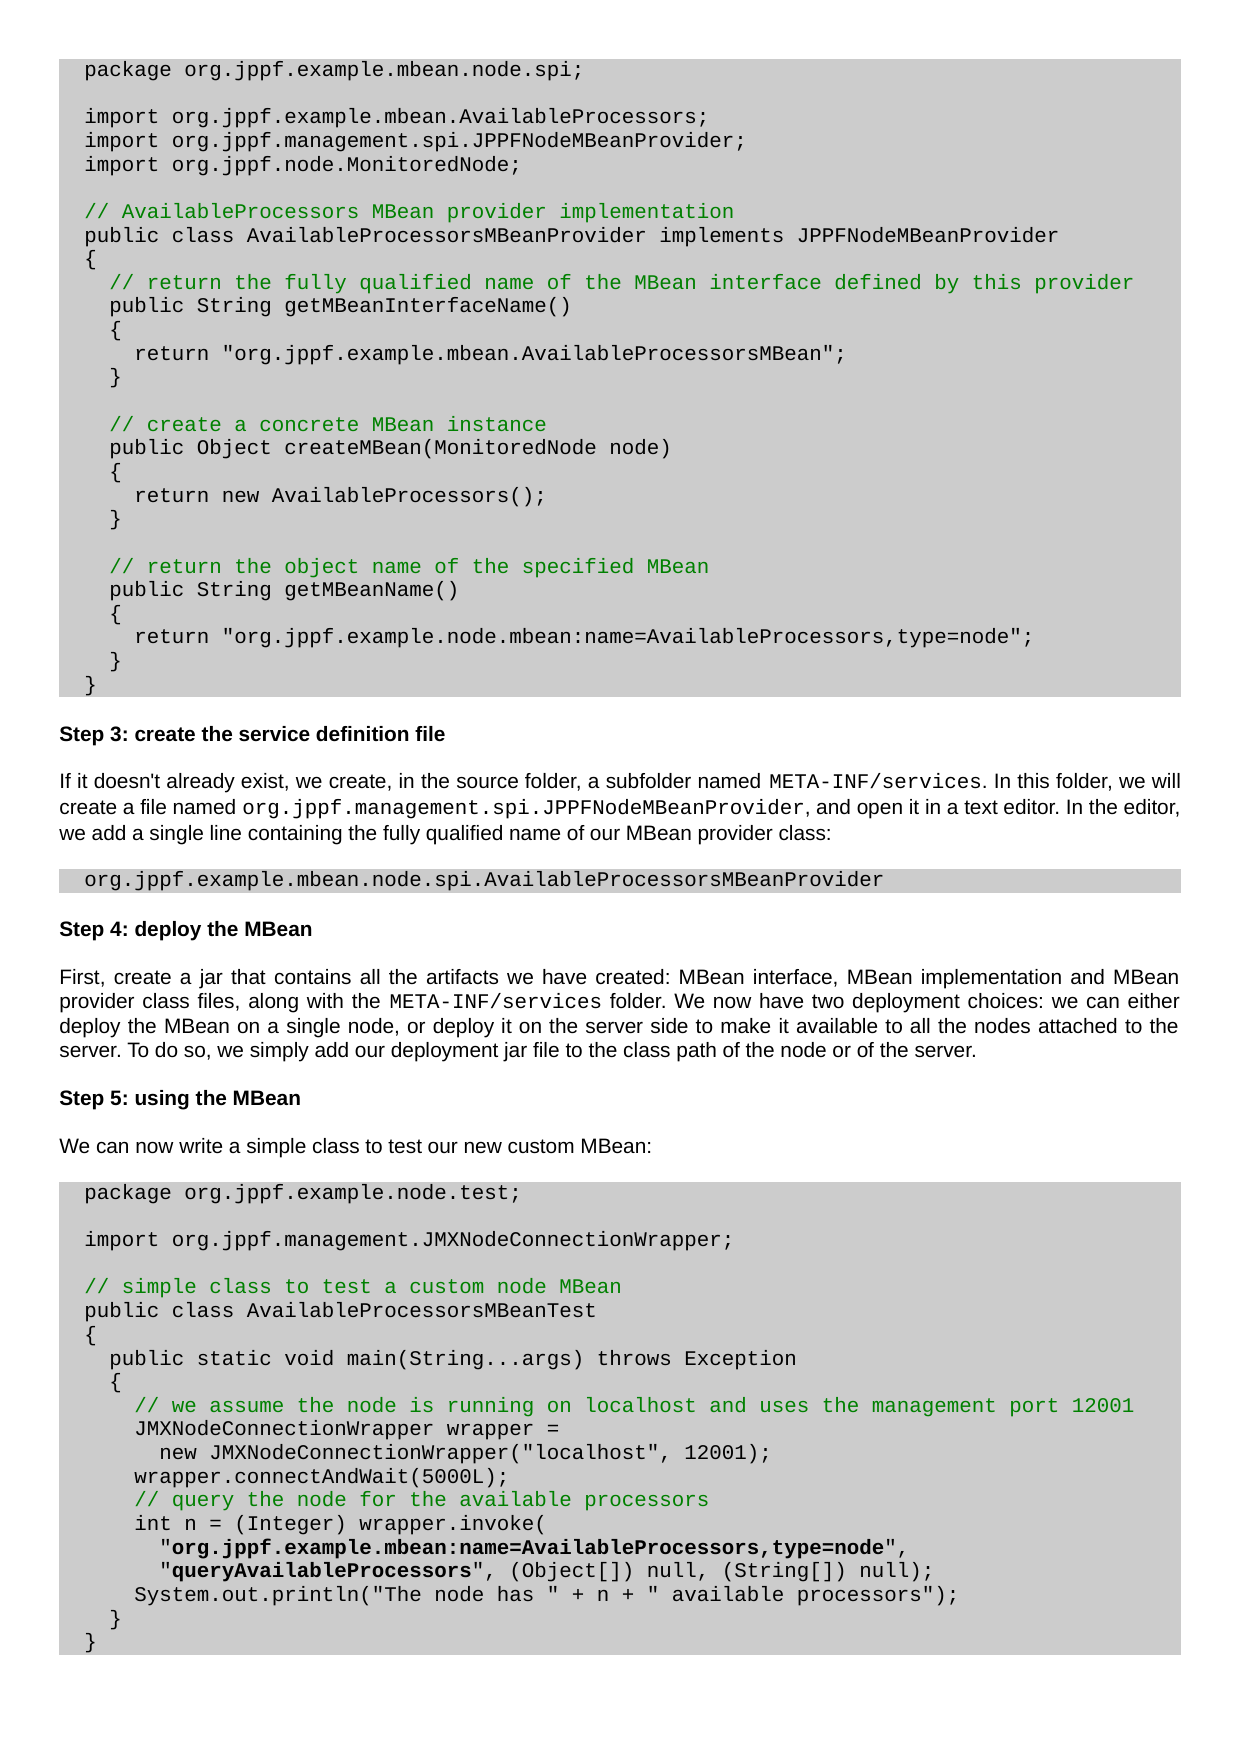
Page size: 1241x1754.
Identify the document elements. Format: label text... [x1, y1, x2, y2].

text { [59, 1371, 1181, 1395]
text First, create a jar that contains all the artifacts we have created: MBean interface, MBean implementation and MBean provider class files, along with the META-INF/services folder. We now have two deployment choices: we can either deploy the MBean on a single node, or deploy it on the server side to make it available to all the nodes attached to the server. To do so, we simply add our deployment jar file to the class path of the node or of the server. [59, 964, 1181, 1062]
text public static void main(String...args) throws Exception [59, 1347, 1181, 1371]
text package org.jppf.example.mbean.node.spi; [59, 59, 1181, 83]
text return "org.jppf.example.mbean.AvailableProcessorsMBean"; [59, 343, 1181, 366]
text public class AvailableProcessorsMBeanProvider implements JPPFNodeMBeanProvider [59, 224, 1181, 248]
text int n = (Integer) wrapper.invoke( [59, 1513, 1181, 1537]
text } [59, 674, 1181, 697]
text JMXNodeConnectionWrapper wrapper = [59, 1418, 1181, 1442]
text If it doesn't already exist, we create, in the source folder, a subfolder named META-INF/services. In this folder, we will create a file named org.jppf.management.spi.JPPFNodeMBeanProvider, and open it in a text editor. In the editor, we add a single line containing the fully qualified name of our MBean provider class: [59, 769, 1181, 845]
text package org.jppf.example.node.test; [59, 1182, 1181, 1206]
text Step 3: create the service definition file [59, 721, 1181, 745]
text } [59, 508, 1181, 532]
text Step 5: using the MBean [59, 1086, 1181, 1110]
text // simple class to test a custom node MBean [59, 1277, 1181, 1300]
text // return the object name of the specified MBean [59, 556, 1181, 579]
text } [59, 1631, 1181, 1655]
text // AvailableProcessors MBean provider implementation [59, 201, 1181, 224]
text import org.jppf.management.JMXNodeConnectionWrapper; [59, 1229, 1181, 1253]
text import org.jppf.node.MonitoredNode; [59, 154, 1181, 177]
text public Object createMBean(MonitoredNode node) [59, 437, 1181, 461]
text } [59, 650, 1181, 674]
text new JMXNodeConnectionWrapper("localhost", 12001); [59, 1442, 1181, 1466]
text { [59, 1324, 1181, 1347]
text "queryAvailableProcessors", (Object[]) null, (String[]) null); [59, 1560, 1181, 1584]
text } [59, 1608, 1181, 1631]
text // return the fully qualified name of the MBean interface defined by this provider [59, 272, 1181, 296]
text { [59, 461, 1181, 485]
text { [59, 248, 1181, 272]
text return new AvailableProcessors(); [59, 485, 1181, 508]
text return "org.jppf.example.node.mbean:name=AvailableProcessors,type=node"; [59, 627, 1181, 650]
text import org.jppf.management.spi.JPPFNodeMBeanProvider; [59, 130, 1181, 154]
text // we assume the node is running on localhost and uses the management port 12001 [59, 1395, 1181, 1418]
text System.out.println("The node has " + n + " available processors"); [59, 1584, 1181, 1608]
text public String getMBeanName() [59, 579, 1181, 603]
text wrapper.connectAndWait(5000L); [59, 1466, 1181, 1489]
text { [59, 603, 1181, 627]
text { [59, 319, 1181, 343]
text public String getMBeanInterfaceName() [59, 296, 1181, 319]
text "org.jppf.example.mbean:name=AvailableProcessors,type=node", [59, 1537, 1181, 1560]
text public class AvailableProcessorsMBeanTest [59, 1300, 1181, 1324]
text import org.jppf.example.mbean.AvailableProcessors; [59, 106, 1181, 130]
text // query the node for the available processors [59, 1489, 1181, 1513]
text org.jppf.example.mbean.node.spi.AvailableProcessorsMBeanProvider [59, 869, 1181, 893]
text We can now write a simple class to test our new custom MBean: [59, 1134, 1181, 1158]
text } [59, 366, 1181, 390]
text // create a concrete MBean instance [59, 414, 1181, 437]
text Step 4: deploy the MBean [59, 917, 1181, 941]
